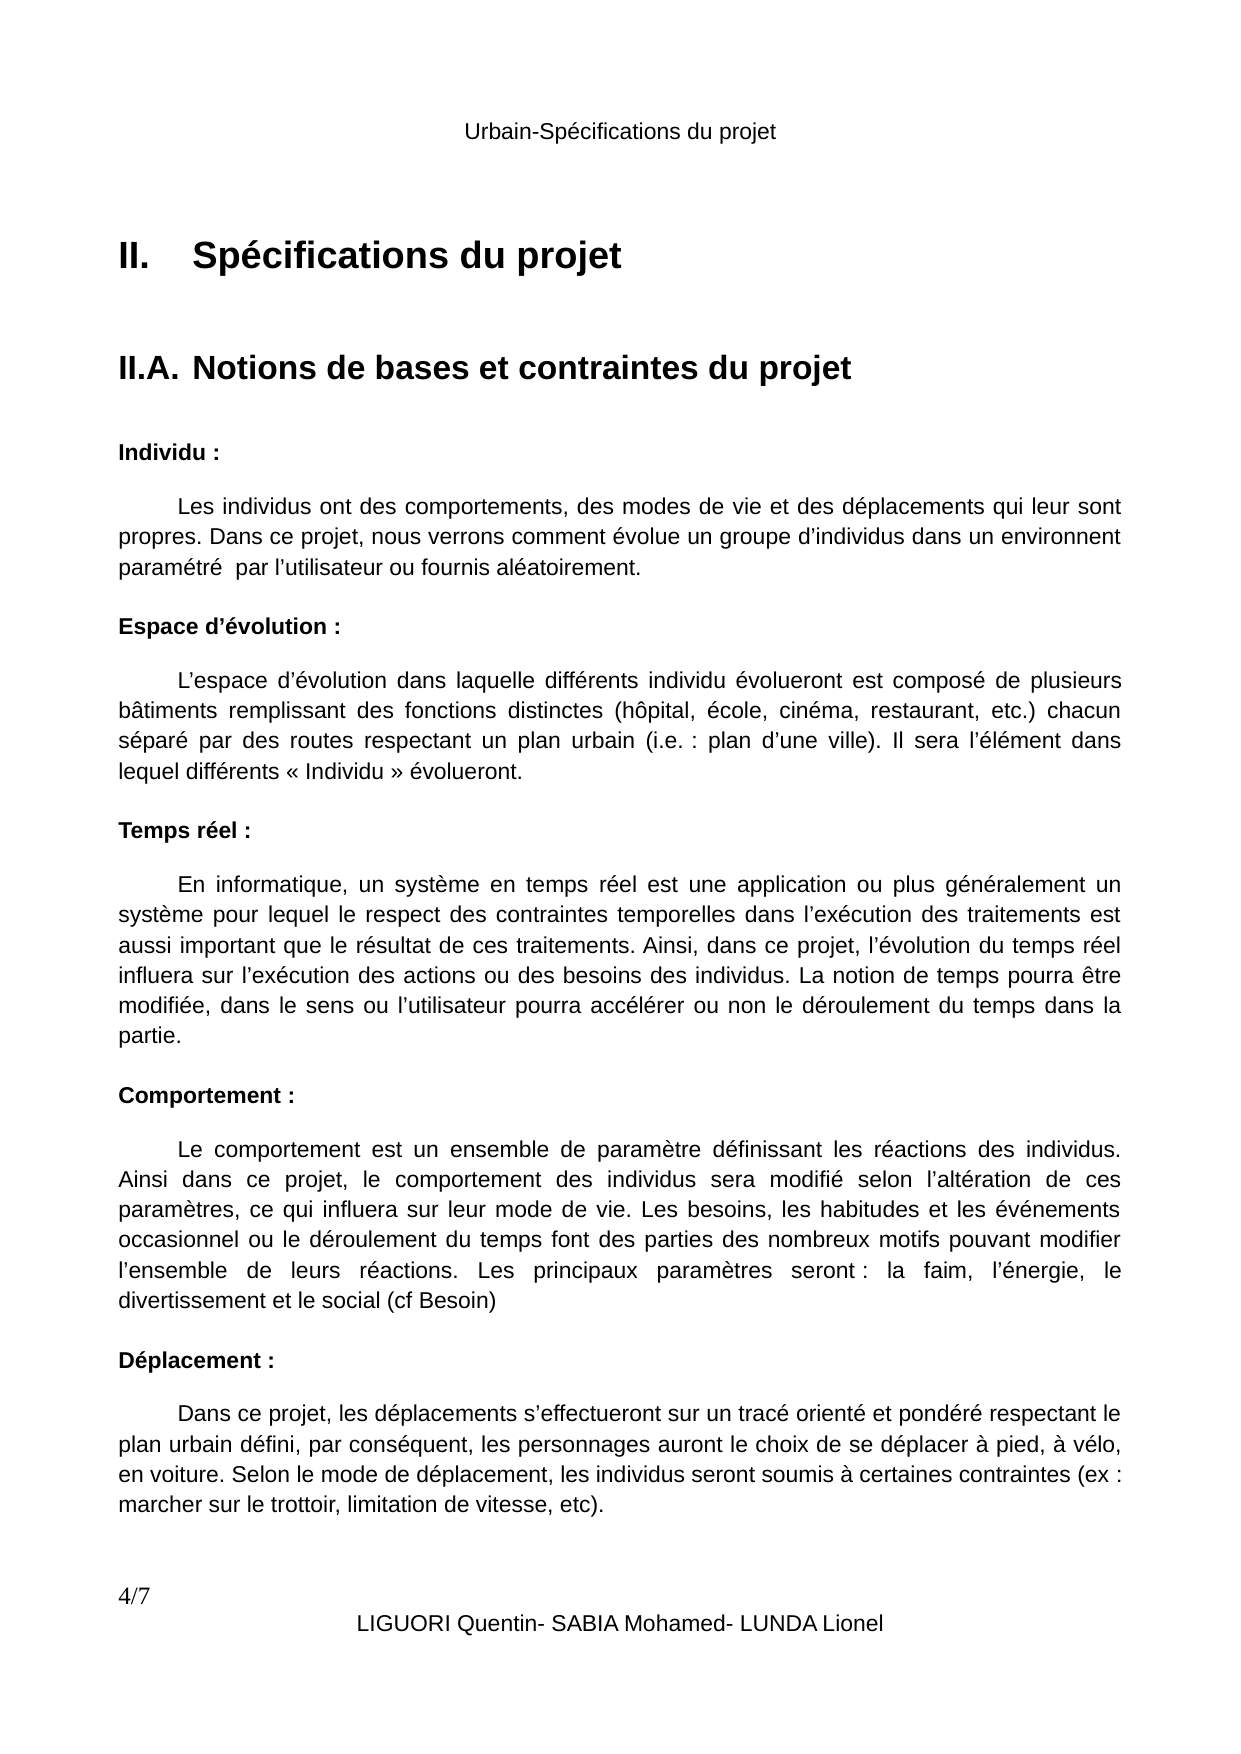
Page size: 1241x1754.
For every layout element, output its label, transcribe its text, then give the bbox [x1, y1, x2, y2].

text Comportement : [118, 1082, 1122, 1108]
text Le comportement est un ensemble de paramètre définissant les réactions des individus. Ainsi dans ce projet, le comportement des individus sera modifié selon l’altération de ces paramètres, ce qui influera sur leur mode de vie. Les besoins, les habitudes et les événements occasionnel ou le déroulement du temps font des parties des nombreux motifs pouvant modifier l’ensemble de leurs réactions. Les principaux paramètres seront : la faim, l’énergie, le divertissement et le social (cf Besoin) [118, 1136, 1122, 1313]
subtitle Notions de bases et ­contraintes du projet [118, 347, 1122, 386]
text Individu : [118, 439, 1122, 466]
text Déplacement : [118, 1347, 1122, 1373]
text En informatique, un système en temps réel est une application ou plus généralement un système pour lequel le respect des contraintes temporelles dans l’exécution des traitements est aussi important que le résultat de ces traitements. Ainsi, dans ce projet, l’évolution du temps réel influera sur l’exécution des actions ou des besoins des individus. La notion de temps pourra être modifiée, dans le sens ou l’utilisateur pourra accélérer ou non le déroulement du temps dans la partie. [118, 871, 1122, 1049]
subtitle Spécifications du projet [118, 233, 1122, 277]
text Temps réel : [118, 817, 1122, 844]
text Espace d’évolution : [118, 613, 1122, 639]
text L’espace d’évolution dans laquelle différents individu évolueront est composé de plusieurs bâtiments remplissant des fonctions distinctes (hôpital, école, cinéma, restaurant, etc.) chacun séparé par des routes respectant un plan urbain (i.e. : plan d’une ville). Il sera l’élément dans lequel différents « Individu » évolueront. [118, 667, 1122, 784]
text Dans ce projet, les déplacements s’effectueront sur un tracé orienté et pondéré respectant le plan urbain défini, par conséquent, les personnages auront le choix de se déplacer à pied, à vélo, en voiture. Selon le mode de déplacement, les individus seront soumis à certaines contraintes (ex : marcher sur le trottoir, limitation de vitesse, etc). [118, 1400, 1122, 1517]
text Les individus ont des comportements, des modes de vie et des déplacements qui leur sont propres. Dans ce projet, nous verrons comment évolue un groupe d’individus dans un environnent paramétré par l’utilisateur ou fournis aléatoirement. [118, 493, 1122, 580]
